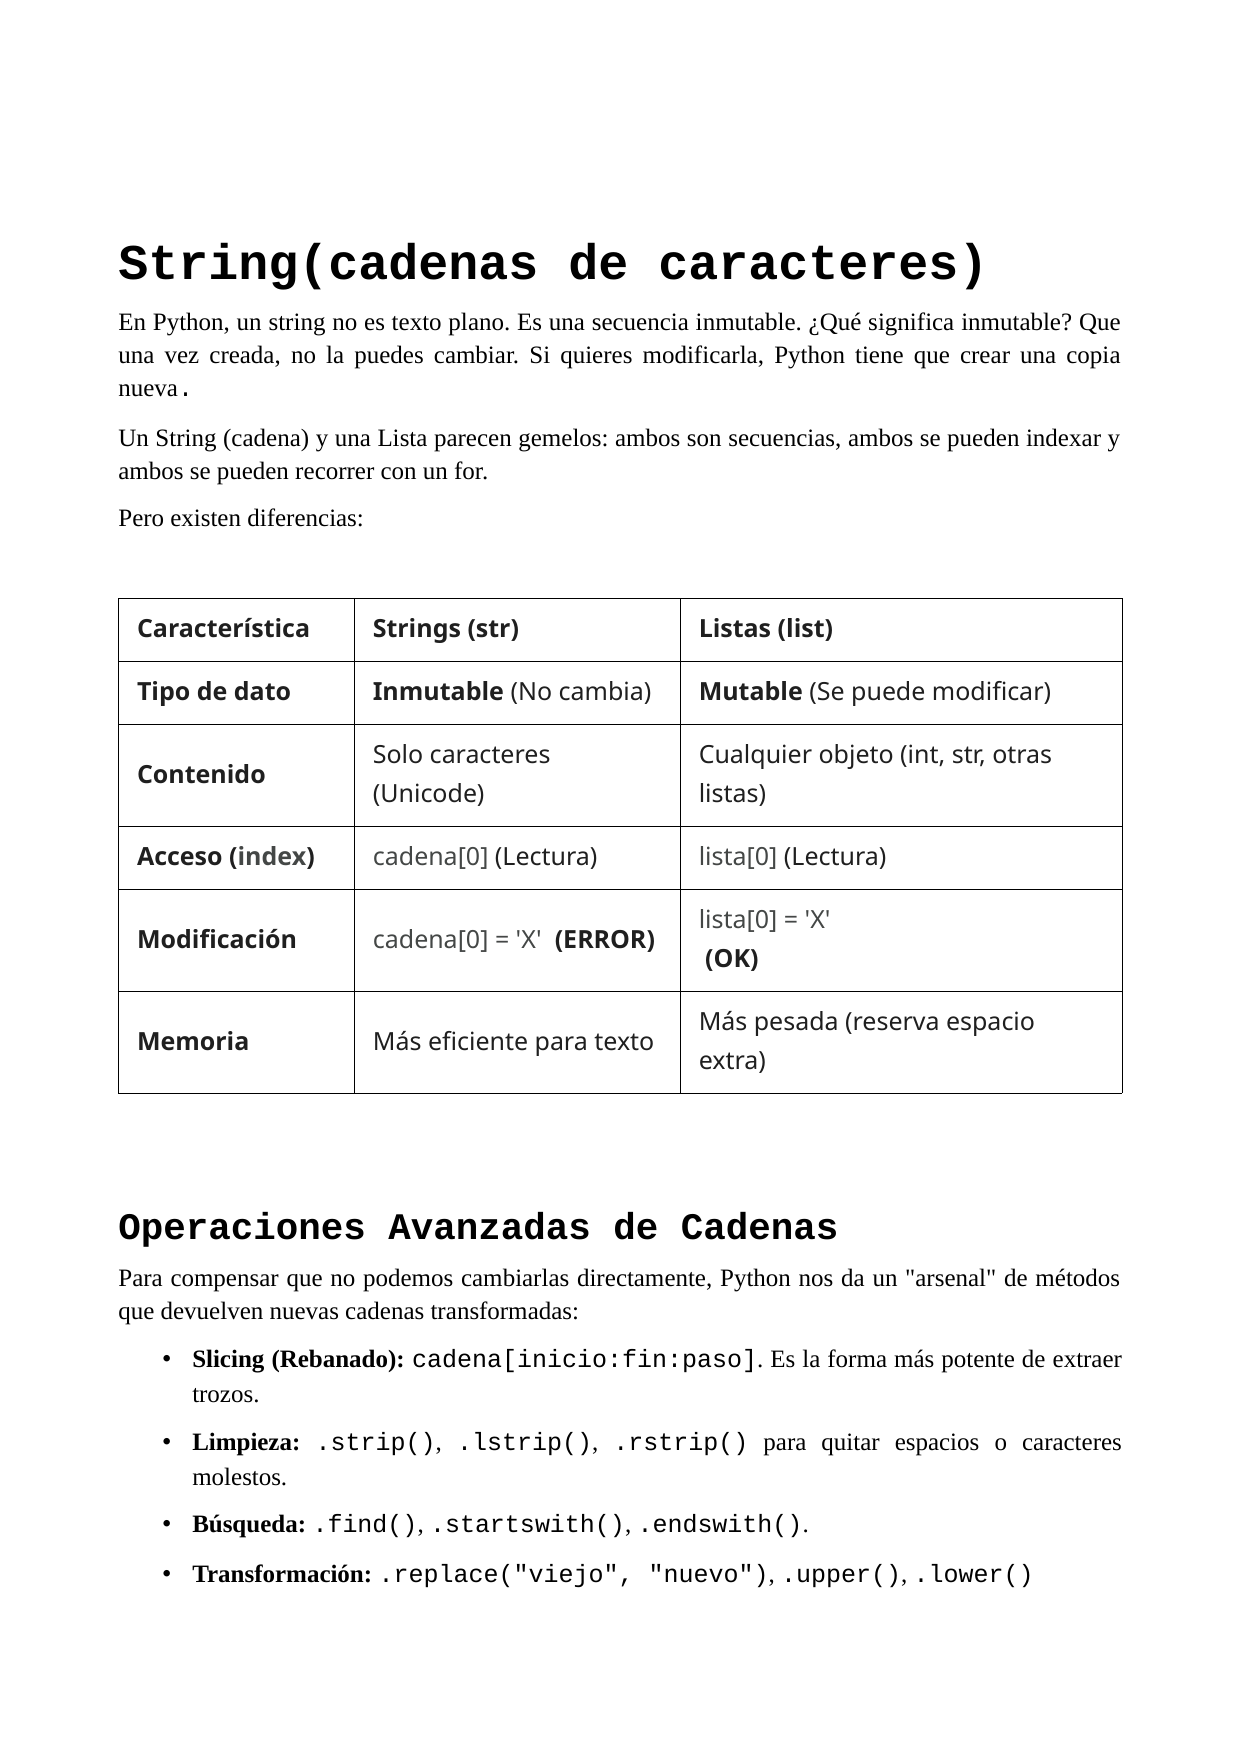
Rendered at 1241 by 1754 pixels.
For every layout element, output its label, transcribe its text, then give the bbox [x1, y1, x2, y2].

list Slicing (Rebanado): cadena[inicio:fin:paso]. Es la forma más potente de extraer trozos. [162, 1344, 1122, 1408]
table_cell Inmutable (No cambia) [355, 662, 680, 724]
table_cell lista[0] (Lectura) [681, 827, 1122, 889]
table_cell lista[0] = 'X' (OK) [681, 890, 1122, 991]
table_cell cadena[0] = 'X' (ERROR) [355, 890, 680, 991]
list Limpieza: .strip(), .lstrip(), .rstrip() para quitar espacios o caracteres molestos. [162, 1427, 1122, 1491]
table_cell Contenido [119, 725, 354, 826]
subtitle Operaciones Avanzadas de Cadenas [118, 1208, 1122, 1251]
table_header Característica [119, 599, 354, 661]
table_cell Mutable (Se puede modificar) [681, 662, 1122, 724]
text En Python, un string no es texto plano. Es una secuencia inmutable. ¿Qué significa inmutable? Que una vez creada, no la puedes cambiar. Si quieres modificarla, Python tiene que crear una copia nueva. [118, 307, 1122, 403]
list Búsqueda: .find(), .startswith(), .endswith(). [162, 1509, 1122, 1540]
text Pero existen diferencias: [118, 503, 1122, 532]
table_cell Modificación [119, 890, 354, 991]
text Un String (cadena) y una Lista parecen gemelos: ambos son secuencias, ambos se pueden indexar y ambos se pueden recorrer con un for. [118, 423, 1122, 484]
table_cell Acceso (index) [119, 827, 354, 889]
table_cell Memoria [119, 992, 354, 1093]
table_header Strings (str) [355, 599, 680, 661]
text Para compensar que no podemos cambiarlas directamente, Python nos da un "arsenal" de métodos que devuelven nuevas cadenas transformadas: [118, 1263, 1122, 1325]
table_cell cadena[0] (Lectura) [355, 827, 680, 889]
table_cell Más pesada (reserva espacio extra) [681, 992, 1122, 1093]
table_cell Cualquier objeto (int, str, otras listas) [681, 725, 1122, 826]
table_header Listas (list) [681, 599, 1122, 661]
list Transformación: .replace("viejo", "nuevo"), .upper(), .lower() [162, 1559, 1122, 1590]
table_cell Tipo de dato [119, 662, 354, 724]
table_cell Más eficiente para texto [355, 992, 680, 1093]
table_cell Solo caracteres (Unicode) [355, 725, 680, 826]
subtitle String(cadenas de caracteres) [118, 237, 1122, 294]
